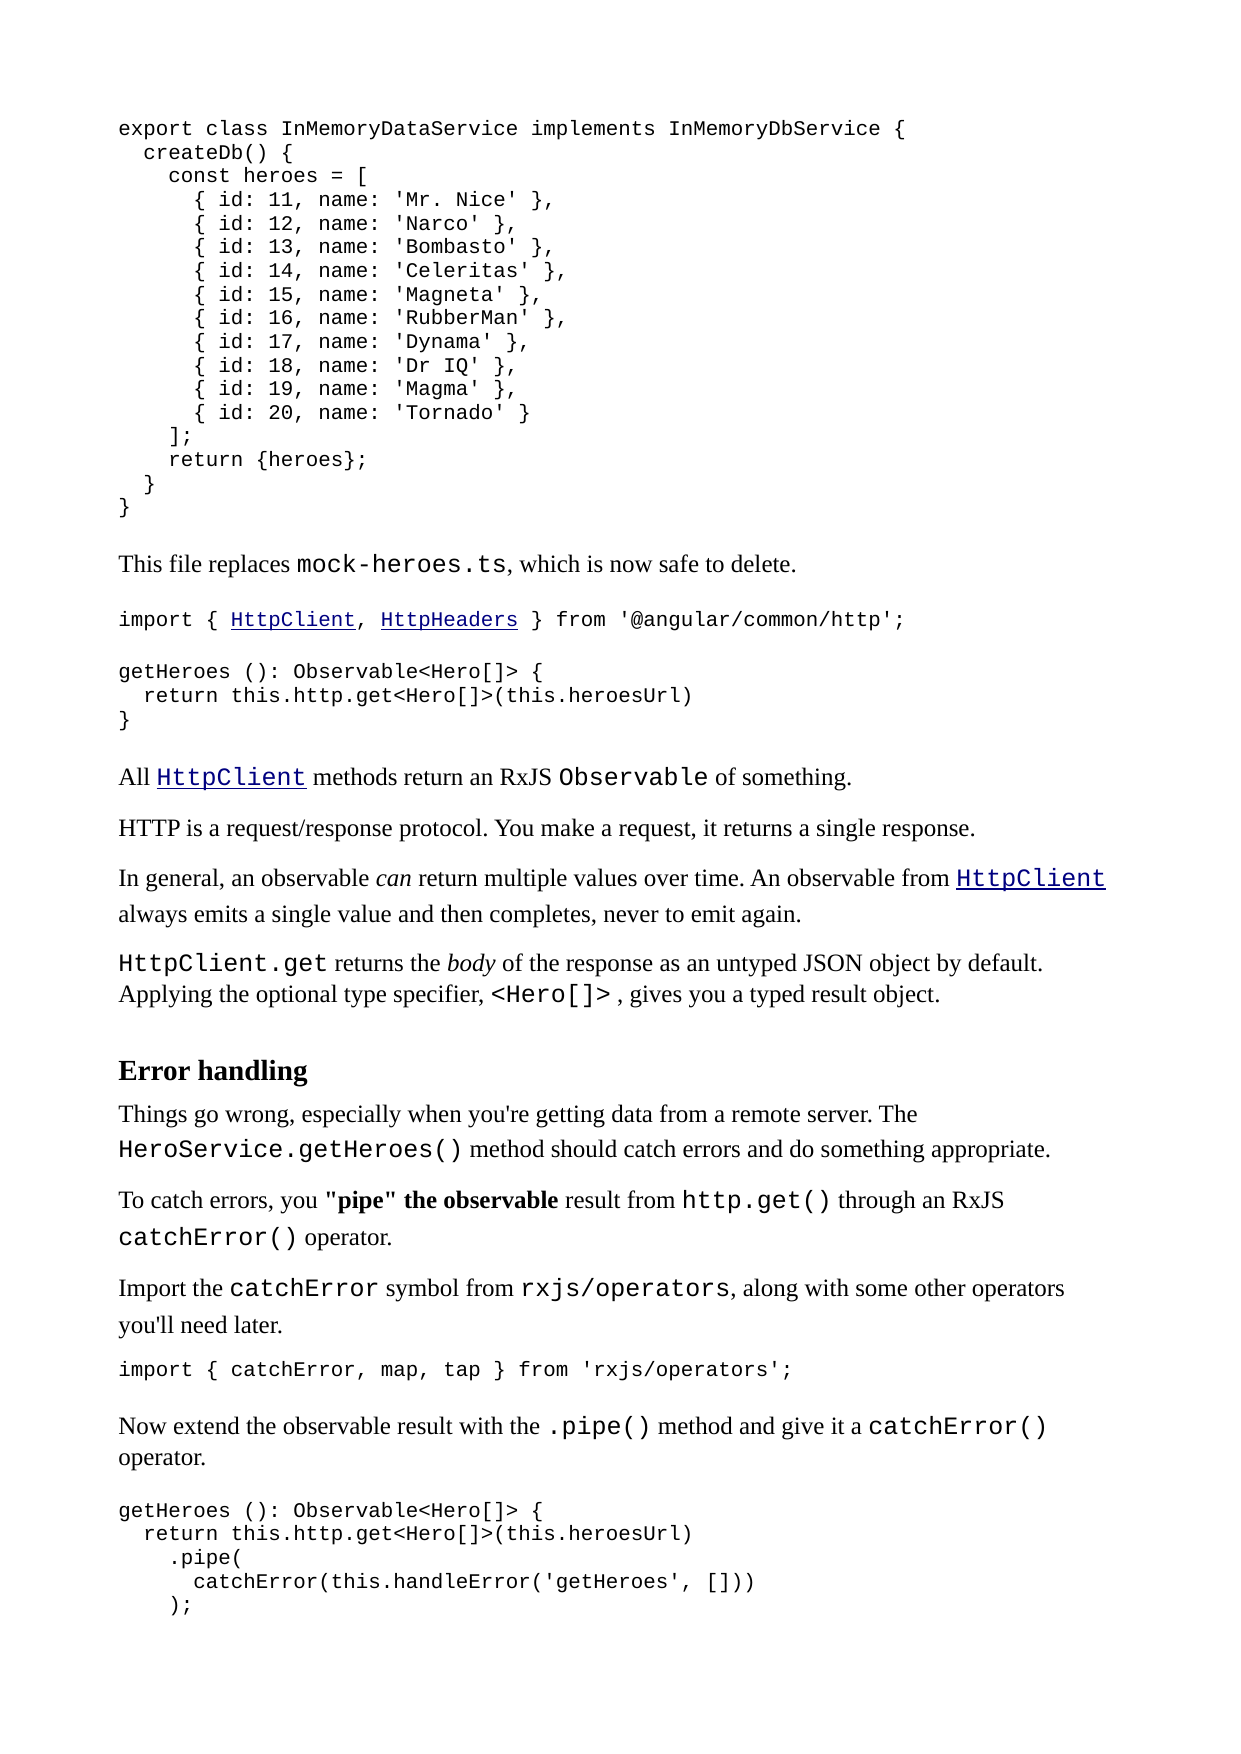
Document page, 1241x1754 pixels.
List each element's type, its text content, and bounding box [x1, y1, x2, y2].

text getHeroes (): Observable<Hero[]> { [118, 1500, 1122, 1523]
text { id: 12, name: 'Narco' }, [118, 213, 1122, 236]
text } [118, 473, 1122, 496]
text } [118, 496, 1122, 520]
text In general, an observable can return multiple values over time. An observable from HttpClient always emits a single value and then completes, never to emit again. [118, 863, 1122, 928]
subtitle Error handling [118, 1053, 1122, 1087]
text { id: 15, name: 'Magneta' }, [118, 284, 1122, 307]
text HttpClient.get returns the body of the response as an untyped JSON object by default. Applying the optional type specifier, <Hero[]> , gives you a typed result object. [118, 948, 1122, 1010]
text return this.http.get<Hero[]>(this.heroesUrl) [118, 685, 1122, 709]
text { id: 19, name: 'Magma' }, [118, 378, 1122, 402]
text const heroes = [ [118, 165, 1122, 189]
text { id: 20, name: 'Tornado' } [118, 402, 1122, 426]
text import { catchError, map, tap } from 'rxjs/operators'; [118, 1359, 1122, 1383]
text return this.http.get<Hero[]>(this.heroesUrl) [118, 1523, 1122, 1547]
text catchError(this.handleError('getHeroes', [])) [118, 1571, 1122, 1594]
text .pipe( [118, 1547, 1122, 1571]
text This file replaces mock-heroes.ts, which is now safe to delete. [118, 549, 1122, 580]
text All HttpClient methods return an RxJS Observable of something. [118, 762, 1122, 793]
text { id: 17, name: 'Dynama' }, [118, 331, 1122, 354]
text Things go wrong, especially when you're getting data from a remote server. The HeroService.getHeroes() method should catch errors and do something appropriate. [118, 1099, 1122, 1164]
text return {heroes}; [118, 449, 1122, 473]
text Now extend the observable result with the .pipe() method and give it a catchError() operator. [118, 1411, 1122, 1471]
text createDb() { [118, 142, 1122, 165]
text { id: 18, name: 'Dr IQ' }, [118, 354, 1122, 378]
text import { HttpClient, HttpHeaders } from '@angular/common/http'; [118, 609, 1122, 633]
text Import the catchError symbol from rxjs/operators, along with some other operators you'll need later. [118, 1273, 1122, 1339]
text } [118, 709, 1122, 732]
text { id: 14, name: 'Celeritas' }, [118, 260, 1122, 284]
text ); [118, 1594, 1122, 1618]
text export class InMemoryDataService implements InMemoryDbService { [118, 118, 1122, 142]
text { id: 16, name: 'RubberMan' }, [118, 307, 1122, 331]
text getHeroes (): Observable<Hero[]> { [118, 662, 1122, 685]
text HTTP is a request/response protocol. You make a request, it returns a single response. [118, 813, 1122, 842]
text { id: 13, name: 'Bombasto' }, [118, 236, 1122, 260]
text To catch errors, you "pipe" the observable result from http.get() through an RxJS catchError() operator. [118, 1185, 1122, 1253]
text ]; [118, 426, 1122, 449]
text { id: 11, name: 'Mr. Nice' }, [118, 189, 1122, 213]
